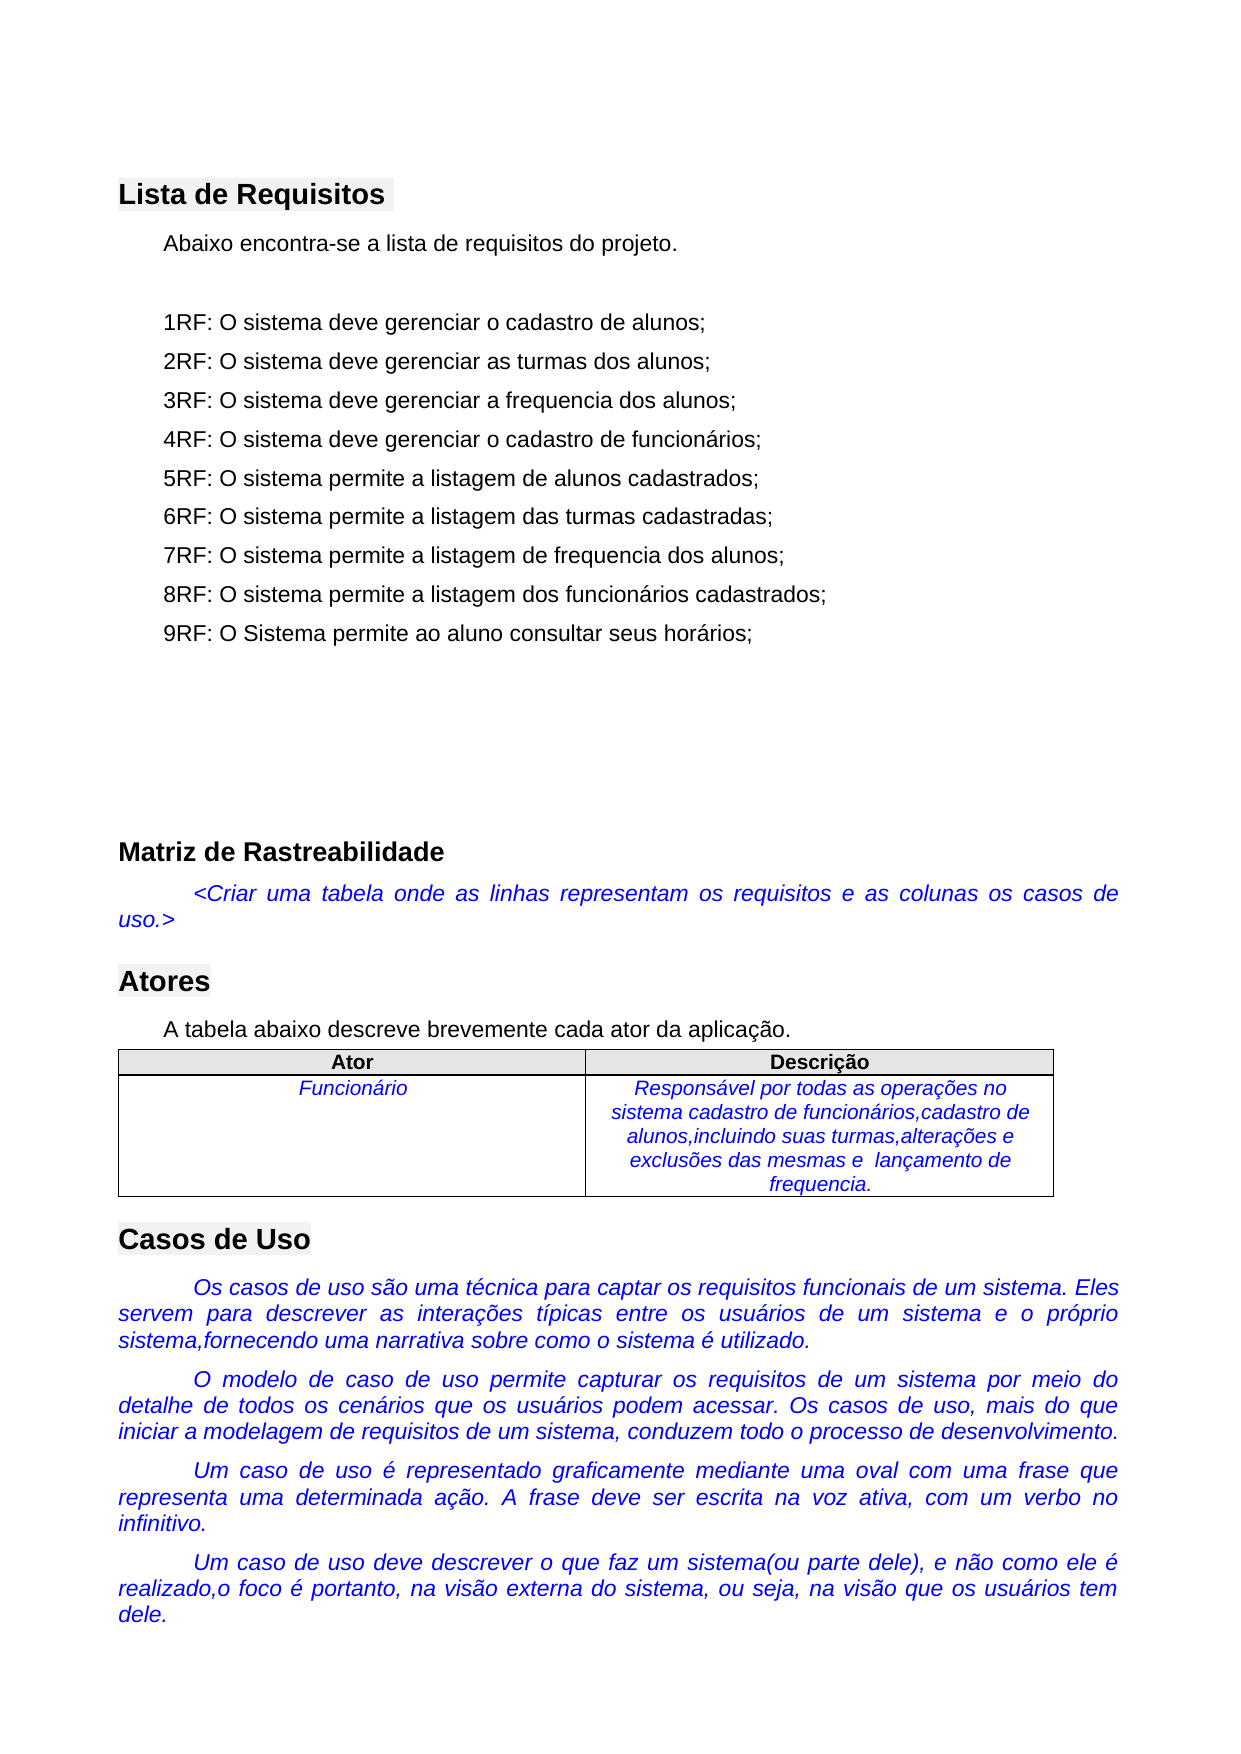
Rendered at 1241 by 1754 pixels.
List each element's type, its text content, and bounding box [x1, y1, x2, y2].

text 8RF: O sistema permite a listagem dos funcionários cadastrados; [118, 581, 1122, 607]
table_cell Funcionário [119, 1076, 585, 1196]
text 3RF: O sistema deve gerenciar a frequencia dos alunos; [118, 387, 1122, 413]
text <Criar uma tabela onde as linhas representam os requisitos e as colunas os casos de uso.> [118, 880, 1122, 933]
text Os casos de uso são uma técnica para captar os requisitos funcionais de um sistema. Eles servem para descrever as interações típicas entre os usuários de um sistema e o próprio sistema,fornecendo uma narrativa sobre como o sistema é utilizado. [118, 1274, 1122, 1353]
table_header Descrição [586, 1050, 1053, 1074]
text Um caso de uso é representado graficamente mediante uma oval com uma frase que representa uma determinada ação. A frase deve ser escrita na voz ativa, com um verbo no infinitivo. [118, 1457, 1122, 1536]
text O modelo de caso de uso permite capturar os requisitos de um sistema por meio do detalhe de todos os cenários que os usuários podem acessar. Os casos de uso, mais do que iniciar a modelagem de requisitos de um sistema, conduzem todo o processo de desenvolvimento. [118, 1366, 1122, 1445]
text 1RF: O sistema deve gerenciar o cadastro de alunos; [118, 309, 1122, 335]
text Casos de Uso [118, 1222, 1122, 1255]
table_cell Responsável por todas as operações no sistema cadastro de funcionários,cadastro de alunos,incluindo suas turmas,alterações e exclusões das mesmas e lançamento de frequencia. [586, 1076, 1053, 1196]
text 6RF: O sistema permite a listagem das turmas cadastradas; [118, 503, 1122, 530]
text 4RF: O sistema deve gerenciar o cadastro de funcionários; [118, 426, 1122, 452]
text Atores [118, 964, 1122, 997]
text 7RF: O sistema permite a listagem de frequencia dos alunos; [118, 542, 1122, 568]
text 2RF: O sistema deve gerenciar as turmas dos alunos; [118, 348, 1122, 374]
text Lista de Requisitos [118, 177, 1122, 211]
text Um caso de uso deve descrever o que faz um sistema(ou parte dele), e não como ele é realizado,o foco é portanto, na visão externa do sistema, ou seja, na visão que os usuários tem dele. [118, 1549, 1122, 1628]
table_header Ator [119, 1050, 585, 1074]
text Matriz de Rastreabilidade [118, 836, 1122, 867]
text A tabela abaixo descreve brevemente cada ator da aplicação. [118, 1016, 1122, 1043]
text Abaixo encontra-se a lista de requisitos do projeto. [118, 230, 1122, 256]
text 5RF: O sistema permite a listagem de alunos cadastrados; [118, 464, 1122, 491]
text 9RF: O Sistema permite ao aluno consultar seus horários; [118, 620, 1122, 646]
